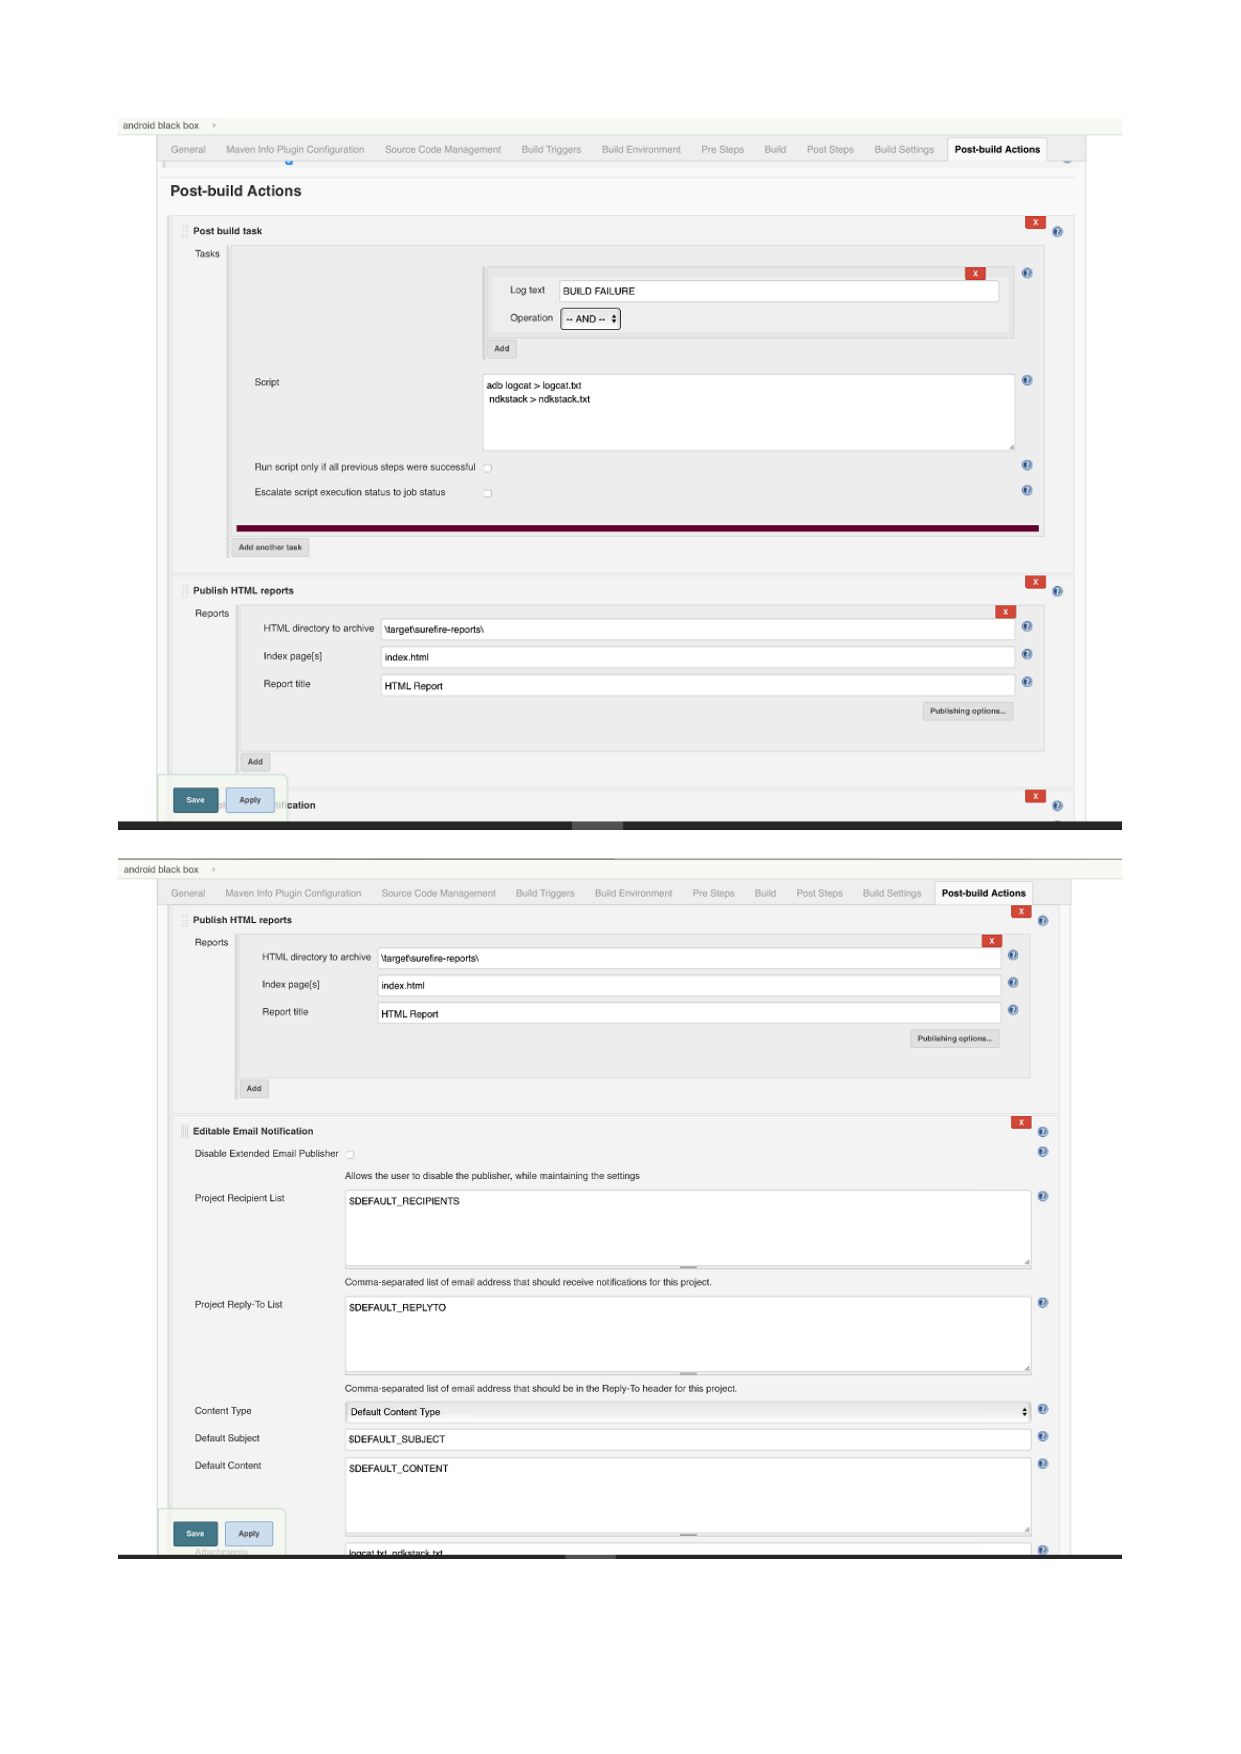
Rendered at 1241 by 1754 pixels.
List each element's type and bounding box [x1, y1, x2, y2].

picture [118, 118, 1122, 830]
picture [118, 858, 1122, 1559]
